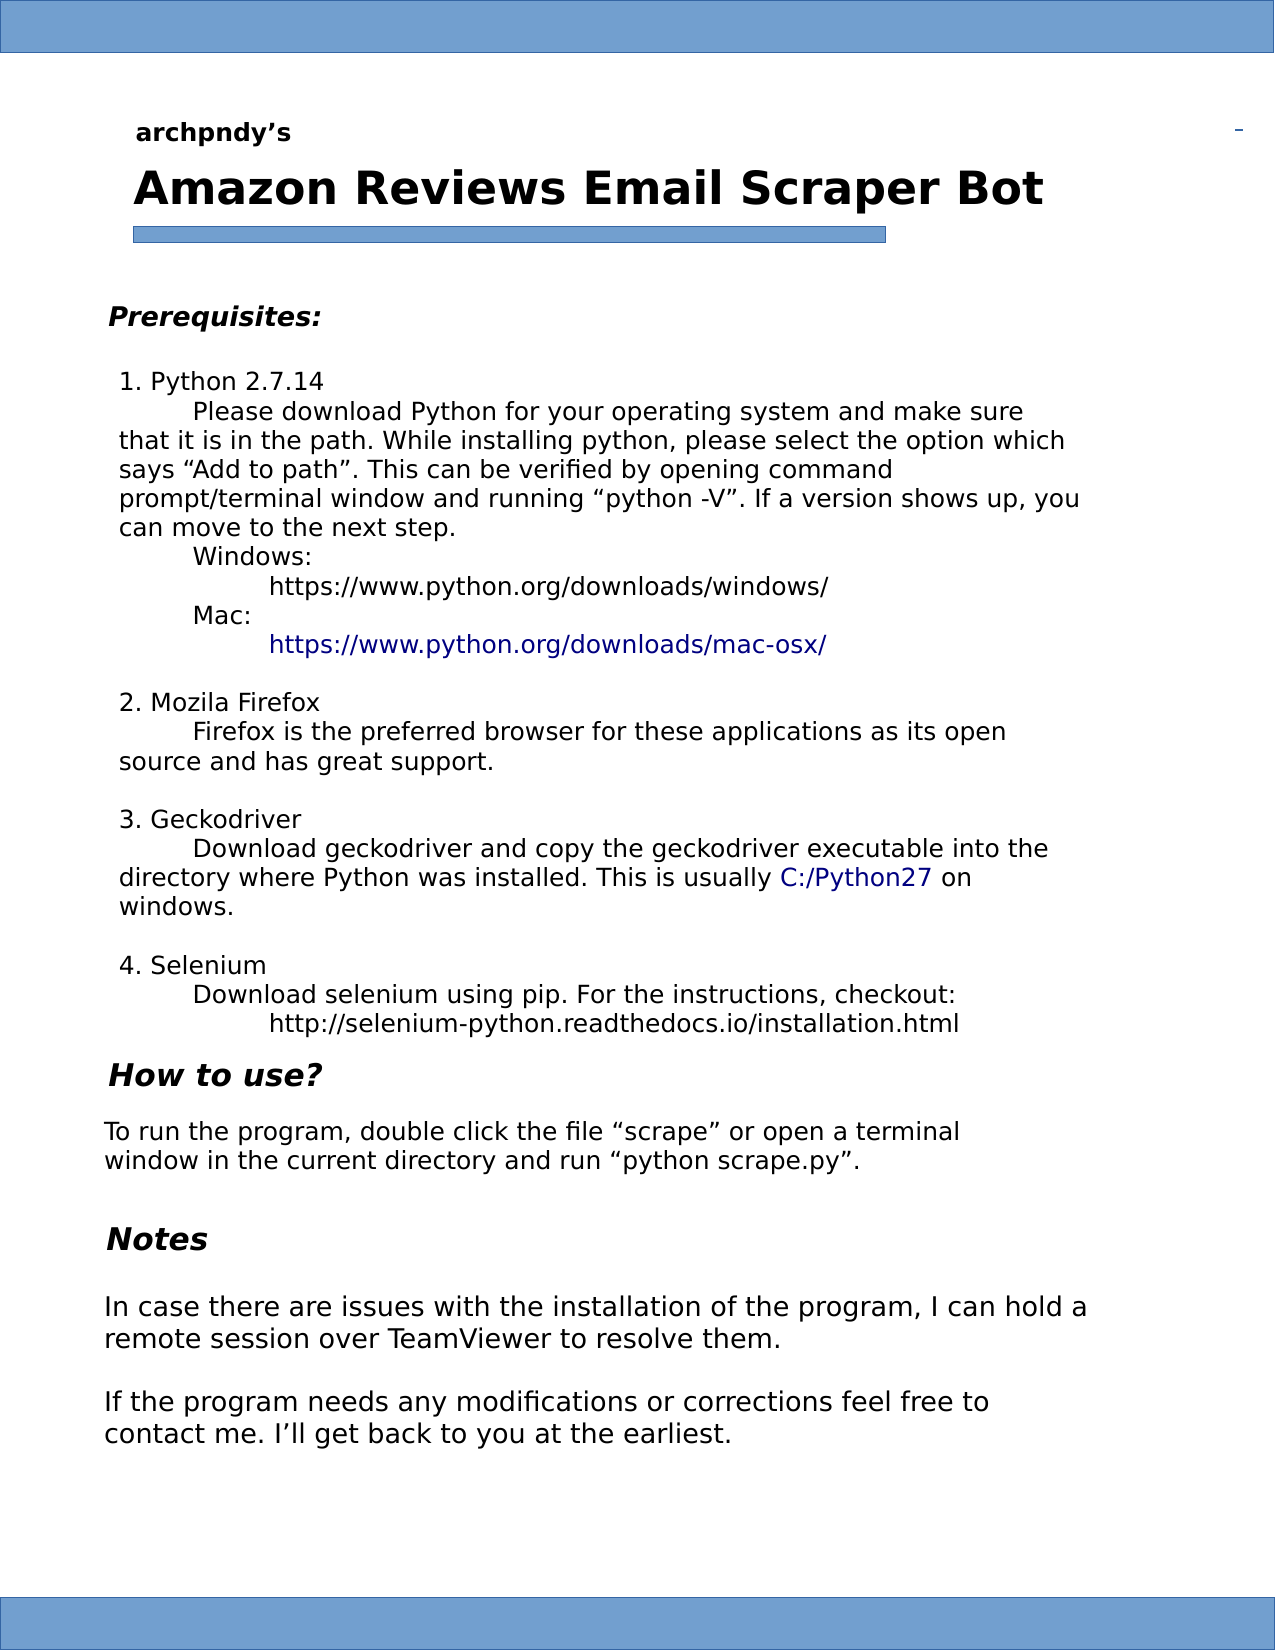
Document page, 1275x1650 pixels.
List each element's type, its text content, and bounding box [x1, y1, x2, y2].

text archpndy’s [118, 118, 1157, 147]
